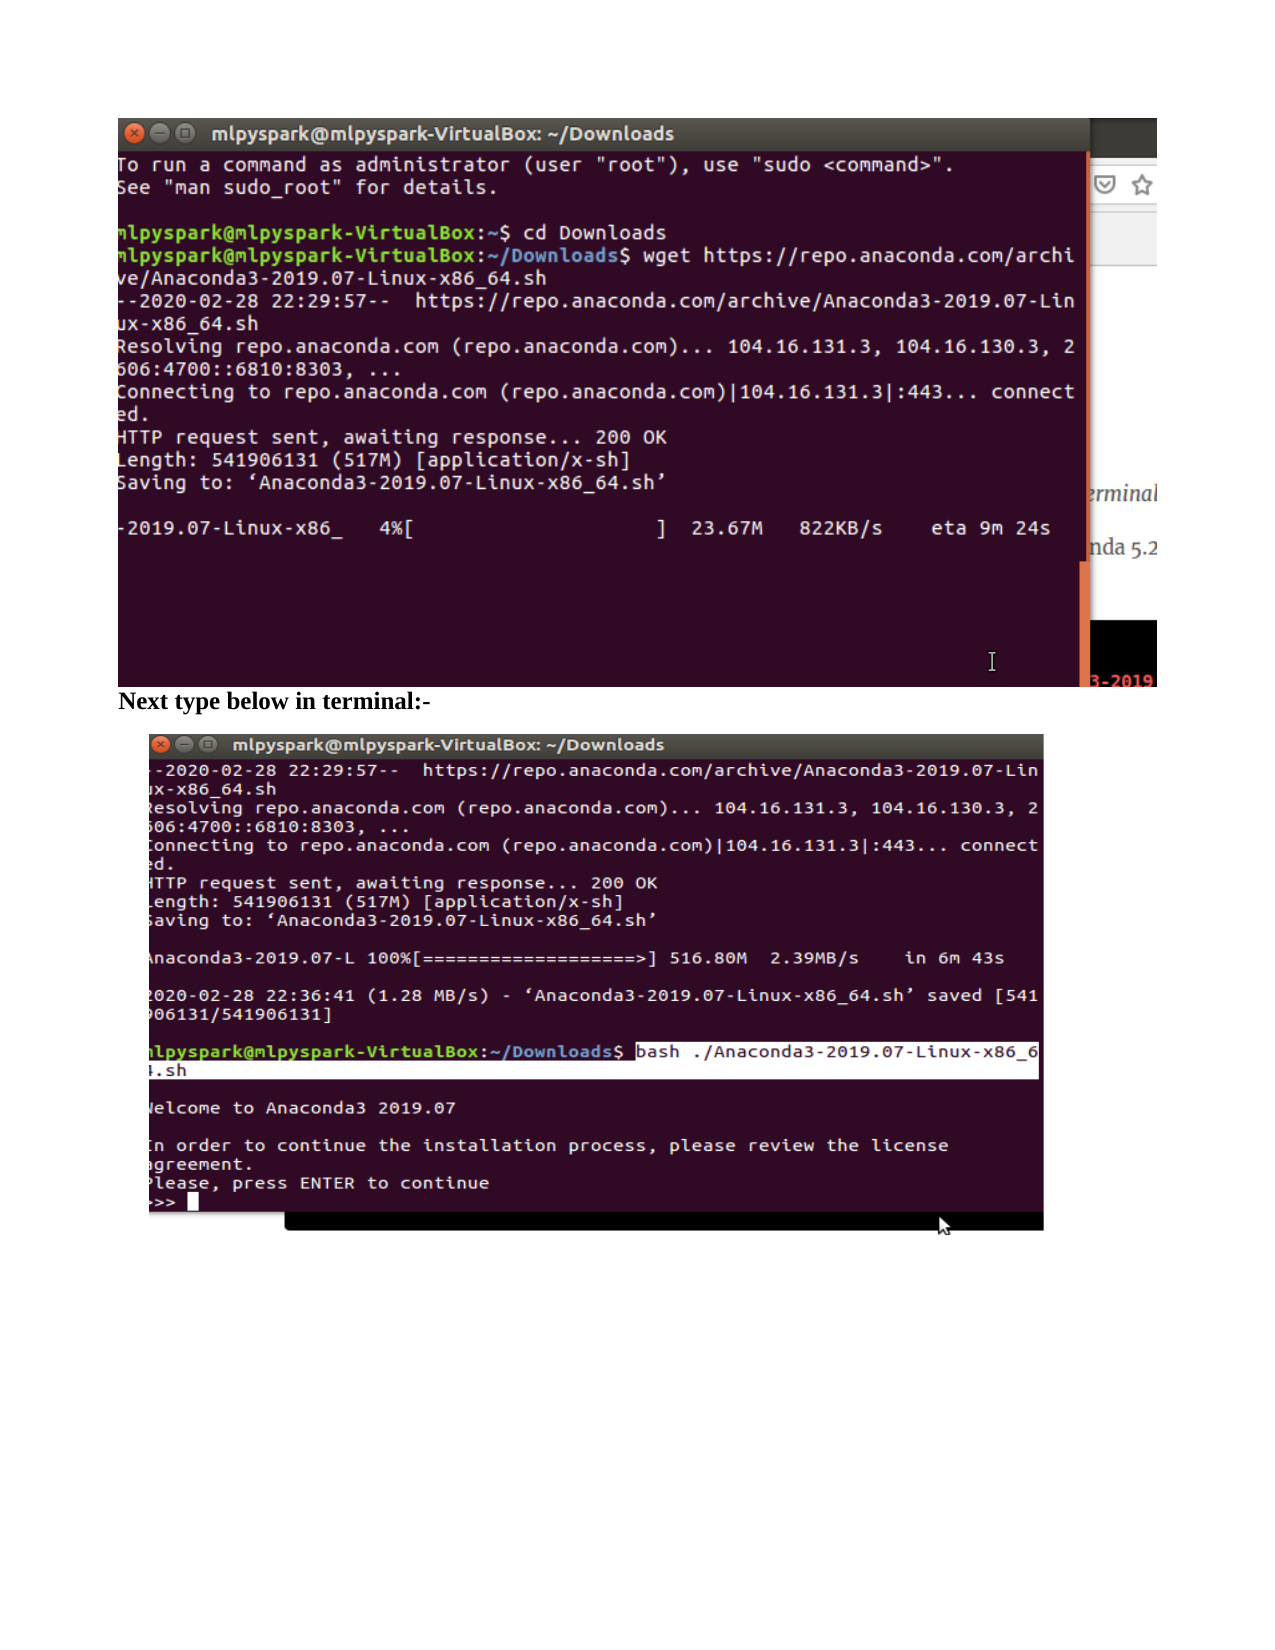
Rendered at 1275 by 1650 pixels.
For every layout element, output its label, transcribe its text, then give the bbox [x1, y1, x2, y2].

text Next type below in terminal:- [118, 687, 1157, 715]
picture [118, 118, 1157, 687]
picture [149, 734, 1044, 1235]
